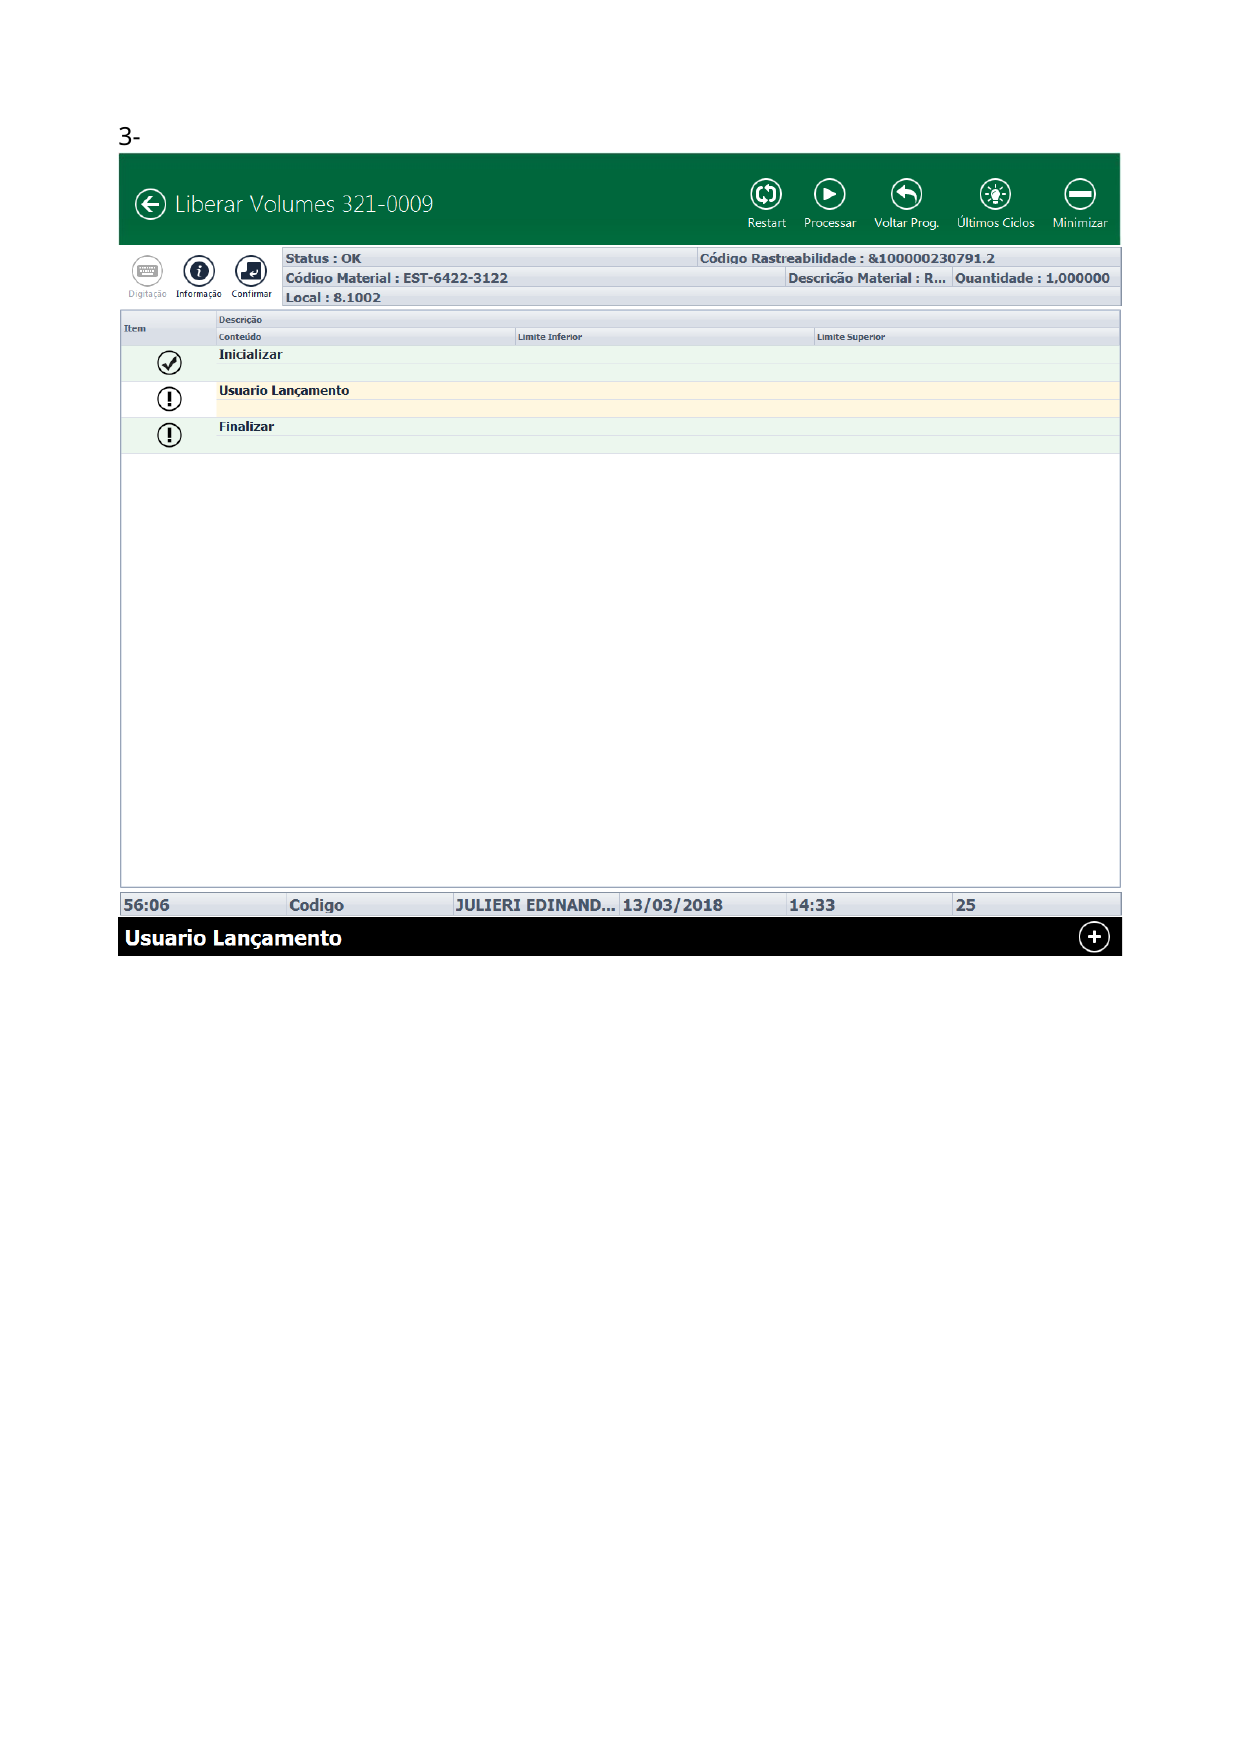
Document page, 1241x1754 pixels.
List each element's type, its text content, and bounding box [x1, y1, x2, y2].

picture [118, 152, 1123, 956]
text 3- [118, 118, 1122, 152]
